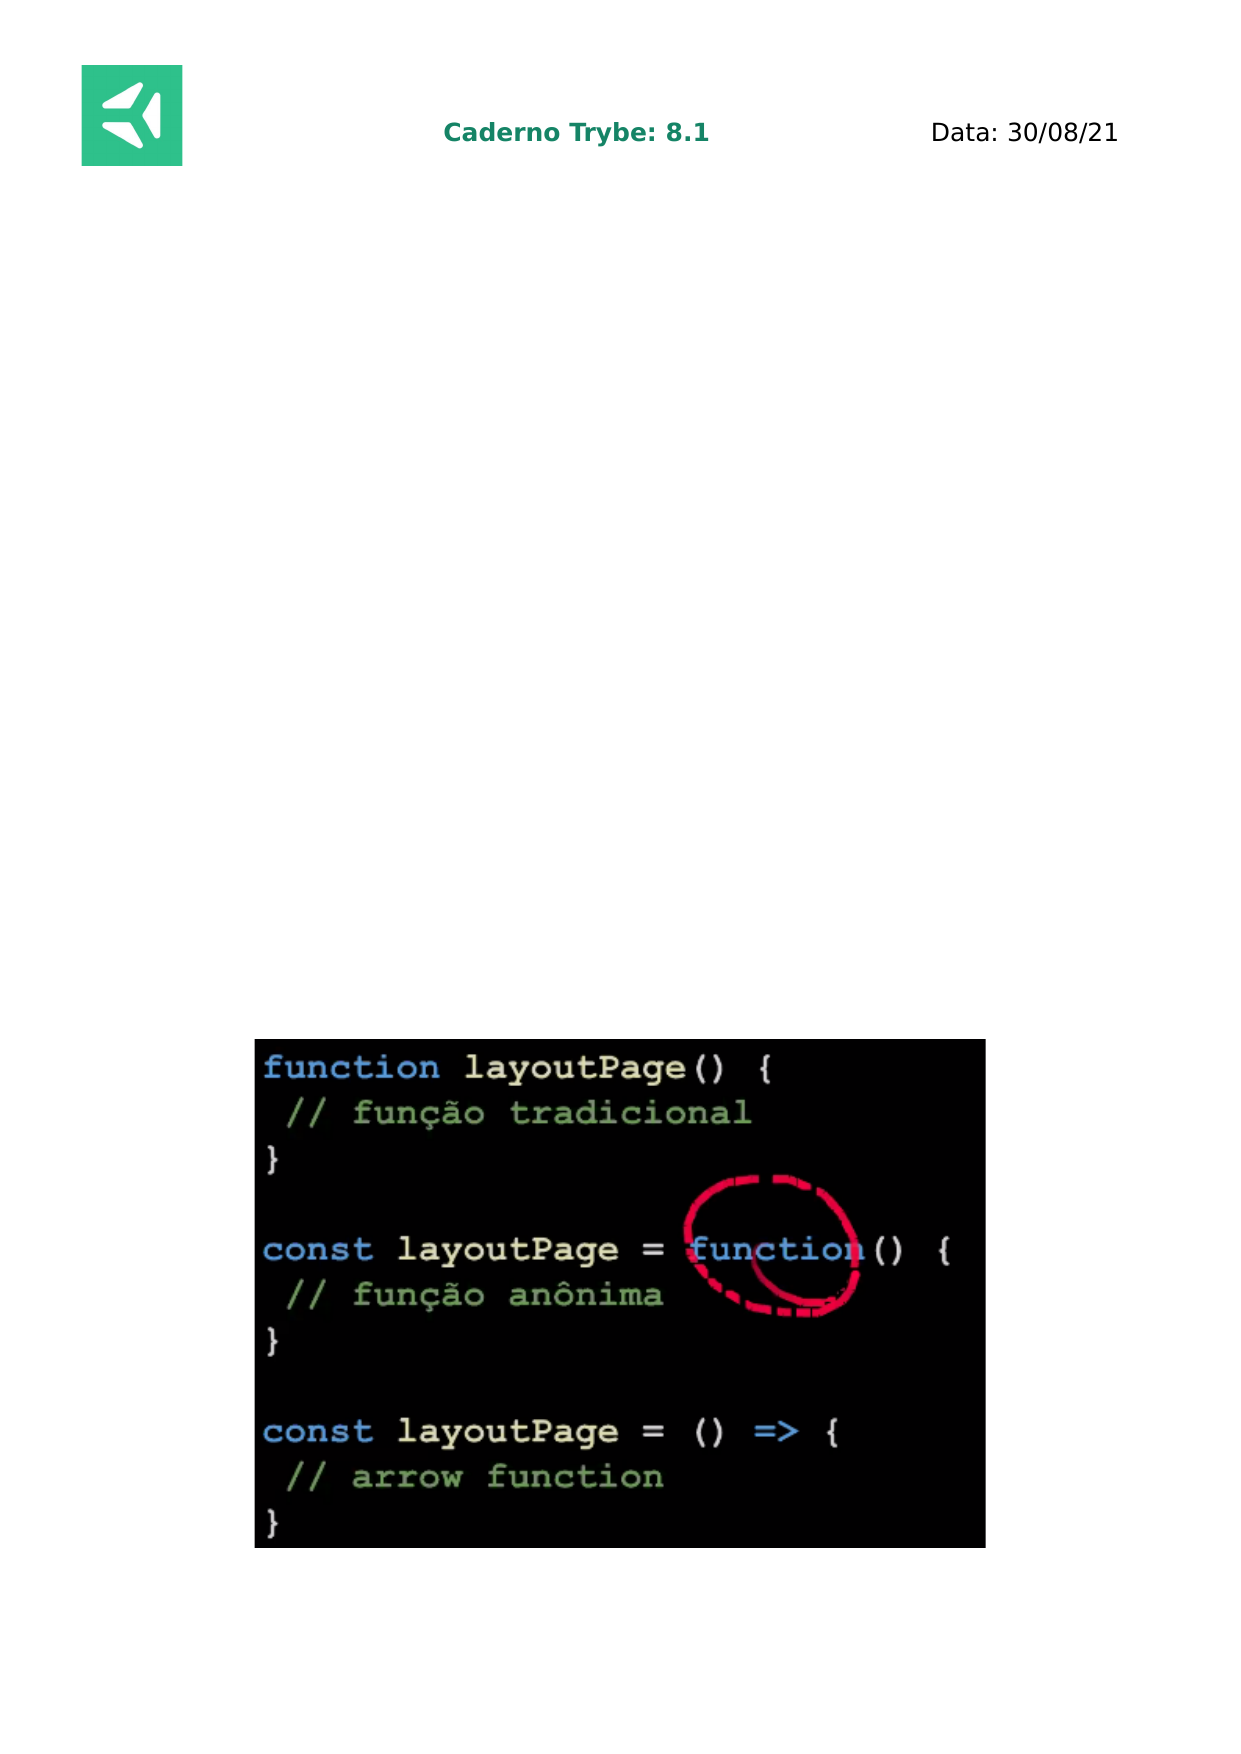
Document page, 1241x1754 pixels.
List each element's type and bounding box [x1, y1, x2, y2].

picture [81, 65, 183, 166]
picture [254, 1039, 986, 1548]
